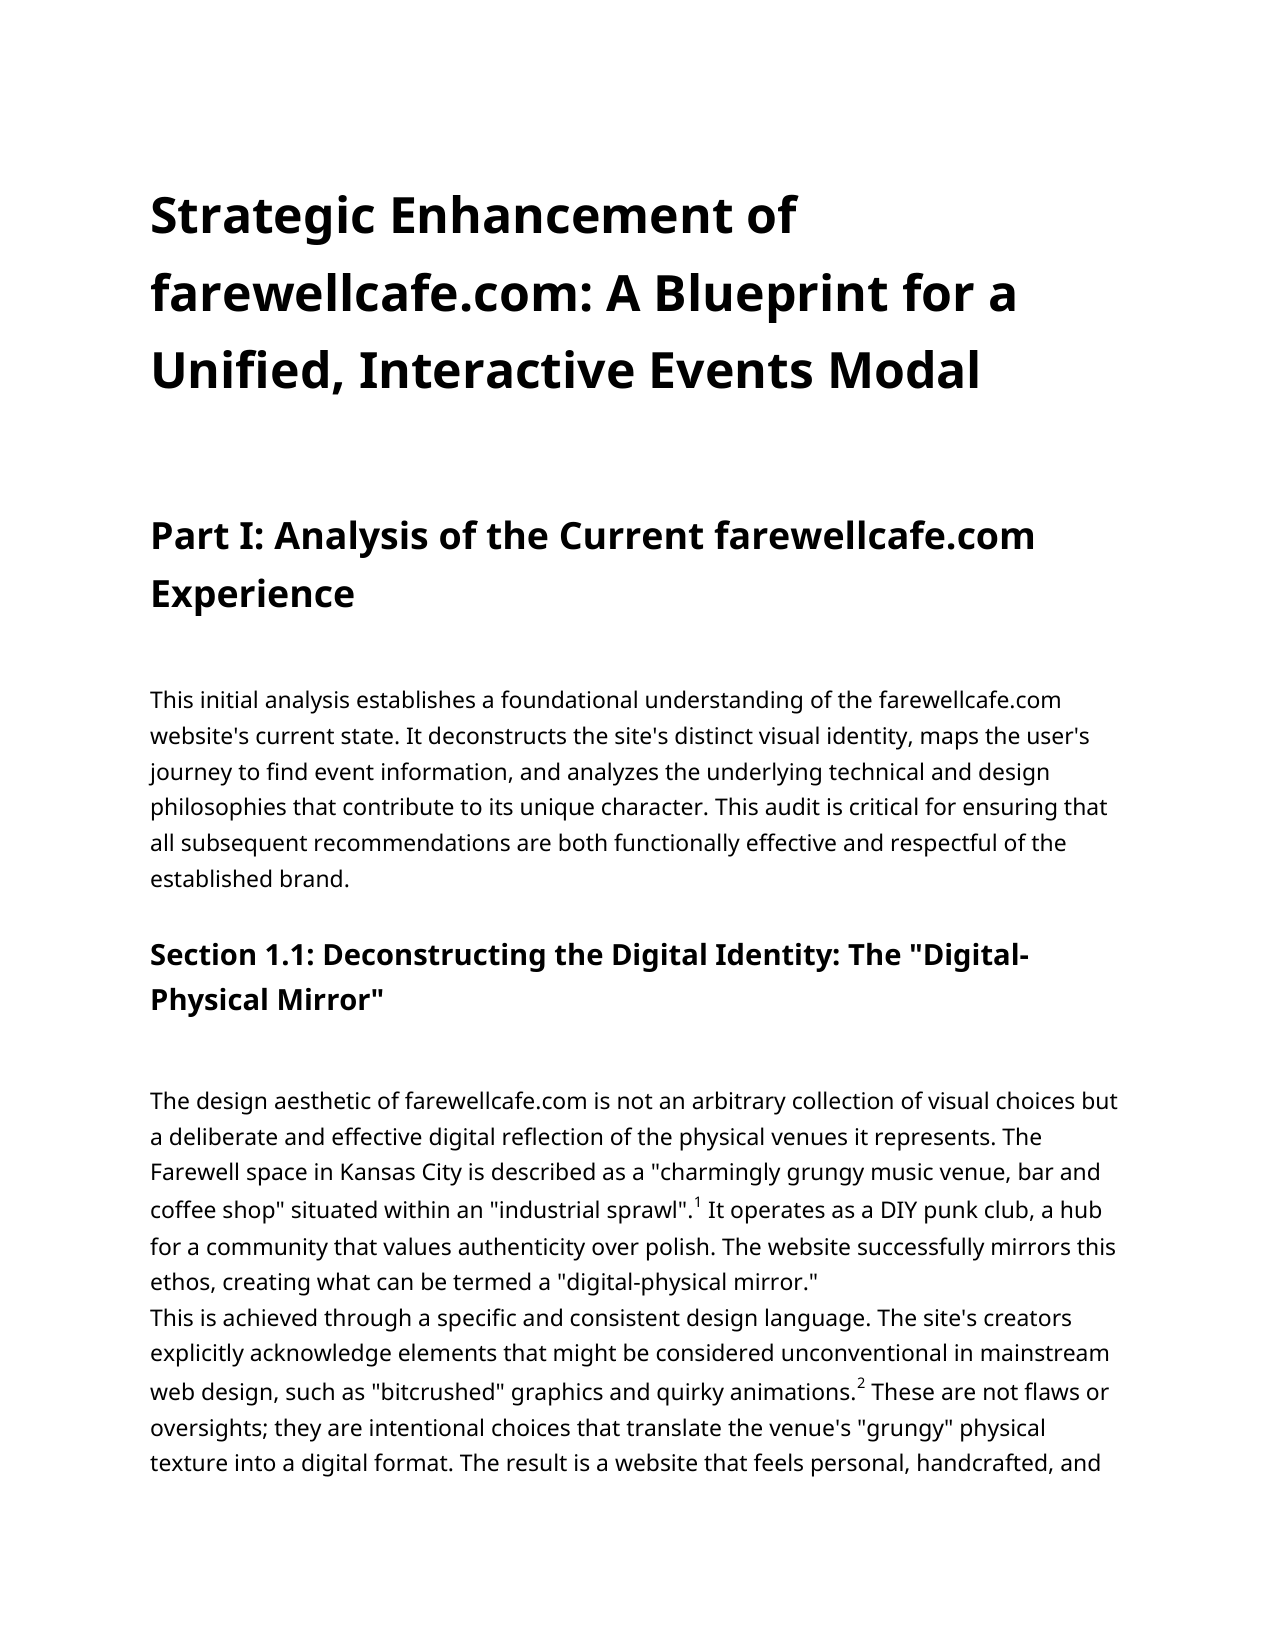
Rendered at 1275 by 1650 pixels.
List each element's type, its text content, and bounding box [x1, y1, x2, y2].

subtitle Part I: Analysis of the Current farewellcafe.com Experience [150, 509, 1125, 618]
subtitle Section 1.1: Deconstructing the Digital Identity: The "Digital-Physical Mirror" [150, 934, 1125, 1019]
text The design aesthetic of farewellcafe.com is not an arbitrary collection of visual choices but a deliberate and effective digital reflection of the physical venues it represents. The Farewell space in Kansas City is described as a "charmingly grungy music venue, bar and coffee shop" situated within an "industrial sprawl".1 It operates as a DIY punk club, a hub for a community that values authenticity over polish. The website successfully mirrors this ethos, creating what can be termed a "digital-physical mirror." [150, 1085, 1125, 1297]
text This is achieved through a specific and consistent design language. The site's creators explicitly acknowledge elements that might be considered unconventional in mainstream web design, such as "bitcrushed" graphics and quirky animations.2 These are not flaws or oversights; they are intentional choices that translate the venue's "grungy" physical texture into a digital format. The result is a website that feels personal, handcrafted, and [150, 1302, 1125, 1478]
subtitle Strategic Enhancement of farewellcafe.com: A Blueprint for a Unified, Interactive Events Modal [150, 180, 1125, 403]
text This initial analysis establishes a foundational understanding of the farewellcafe.com website's current state. It deconstructs the site's distinct visual identity, maps the user's journey to find event information, and analyzes the underlying technical and design philosophies that contribute to its unique character. This audit is critical for ensuring that all subsequent recommendations are both functionally effective and respectful of the established brand. [150, 684, 1125, 894]
